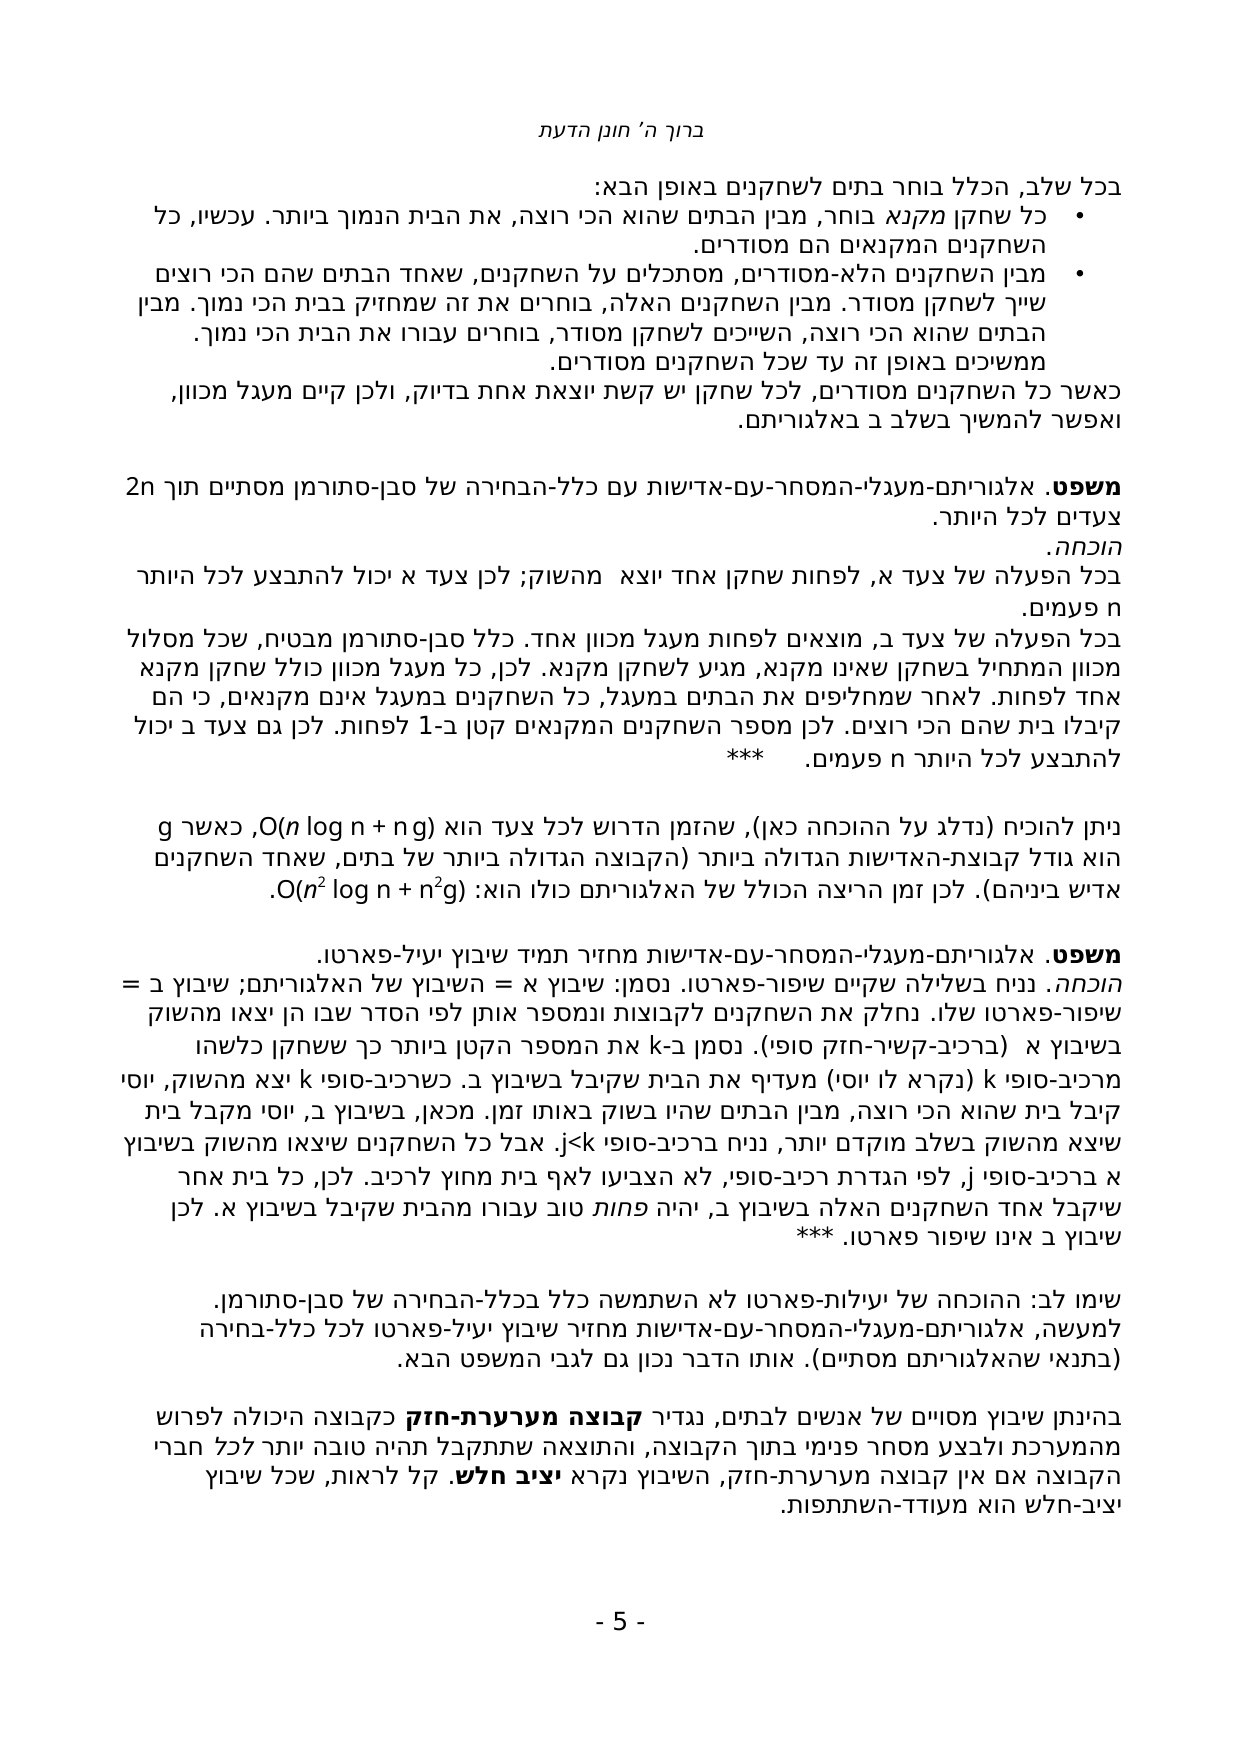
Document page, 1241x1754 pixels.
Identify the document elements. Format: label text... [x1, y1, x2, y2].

text כאשר כל השחקנים מסודרים, לכל שחקן יש קשת יוצאת אחת בדיוק, ולכן קיים מעגל מכוון, ואפשר להמשיך בשלב ב באלגוריתם. [118, 376, 1122, 434]
text הוכחה. [118, 532, 1122, 561]
text בכל שלב, הכלל בוחר בתים לשחקנים באופן הבא: [118, 172, 1122, 201]
text ניתן להוכיח (נדלג על ההוכחה כאן), שהזמן הדרוש לכל צעד הוא O(n log n + n g), כאשר g הוא גודל קבוצת-האדישות הגדולה ביותר (הקבוצה הגדולה ביותר של בתים, שאחד השחקנים אדיש ביניהם). לכן זמן הריצה הכולל של האלגוריתם כולו הוא: O(n2 log n + n2g). [118, 809, 1122, 906]
text שימו לב: ההוכחה של יעילות-פארטו לא השתמשה כלל בכלל-הבחירה של סבן-סתורמן. למעשה, אלגוריתם-מעגלי-המסחר-עם-אדישות מחזיר שיבוץ יעיל-פארטו לכל כלל-בחירה (בתנאי שהאלגוריתם מסתיים). אותו הדבר נכון גם לגבי המשפט הבא. [118, 1286, 1122, 1373]
text בהינתן שיבוץ מסויים של אנשים לבתים, נגדיר קבוצה מערערת-חזק כקבוצה היכולה לפרוש מהמערכת ולבצע מסחר פנימי בתוך הקבוצה, והתוצאה שתתקבל תהיה טובה יותר לכל חברי הקבוצה אם אין קבוצה מערערת-חזק, השיבוץ נקרא יציב חלש. קל לראות, שכל שיבוץ יציב-חלש הוא מעודד-השתתפות. [118, 1402, 1122, 1519]
text בכל הפעלה של צעד א, לפחות שחקן אחד יוצא מהשוק; לכן צעד א יכול להתבצע לכל היותר n פעמים. [118, 561, 1122, 624]
list מבין השחקנים הלא-מסודרים, מסתכלים על השחקנים, שאחד הבתים שהם הכי רוצים שייך לשחקן מסודר. מבין השחקנים האלה, בוחרים את זה שמחזיק בבית הכי נמוך. מבין הבתים שהוא הכי רוצה, השייכים לשחקן מסודר, בוחרים עבורו את הבית הכי נמוך. ממשיכים באופן זה עד שכל השחקנים מסודרים. [118, 259, 1084, 376]
text בכל הפעלה של צעד ב, מוצאים לפחות מעגל מכוון אחד. כלל סבן-סתורמן מבטיח, שכל מסלול מכוון המתחיל בשחקן שאינו מקנא, מגיע לשחקן מקנא. לכן, כל מעגל מכוון כולל שחקן מקנא אחד לפחות. לאחר שמחליפים את הבתים במעגל, כל השחקנים במעגל אינם מקנאים, כי הם קיבלו בית שהם הכי רוצים. לכן מספר השחקנים המקנאים קטן ב-1 לפחות. לכן גם צעד ב יכול להתבצע לכל היותר n פעמים. *** [118, 624, 1122, 775]
text הוכחה. נניח בשלילה שקיים שיפור-פארטו. נסמן: שיבוץ א = השיבוץ של האלגוריתם; שיבוץ ב = שיפור-פארטו שלו. נחלק את השחקנים לקבוצות ונמספר אותן לפי הסדר שבו הן יצאו מהשוק בשיבוץ א (ברכיב-קשיר-חזק סופי). נסמן ב-k את המספר הקטן ביותר כך ששחקן כלשהו מרכיב-סופי k (נקרא לו יוסי) מעדיף את הבית שקיבל בשיבוץ ב. כשרכיב-סופי k יצא מהשוק, יוסי קיבל בית שהוא הכי רוצה, מבין הבתים שהיו בשוק באותו זמן. מכאן, בשיבוץ ב, יוסי מקבל בית שיצא מהשוק בשלב מוקדם יותר, נניח ברכיב-סופי j<k. אבל כל השחקנים שיצאו מהשוק בשיבוץ א ברכיב-סופי j, לפי הגדרת רכיב-סופי, לא הצביעו לאף בית מחוץ לרכיב. לכן, כל בית אחר שיקבל אחד השחקנים האלה בשיבוץ ב, יהיה פחות טוב עבורו מהבית שקיבל בשיבוץ א. לכן שיבוץ ב אינו שיפור פארטו. *** [118, 969, 1122, 1251]
text משפט. אלגוריתם-מעגלי-המסחר-עם-אדישות מחזיר תמיד שיבוץ יעיל-פארטו. [118, 940, 1122, 969]
list כל שחקן מקנא בוחר, מבין הבתים שהוא הכי רוצה, את הבית הנמוך ביותר. עכשיו, כל השחקנים המקנאים הם מסודרים. [118, 201, 1084, 259]
text משפט. אלגוריתם-מעגלי-המסחר-עם-אדישות עם כלל-הבחירה של סבן-סתורמן מסתיים תוך 2n צעדים לכל היותר. [118, 468, 1122, 532]
